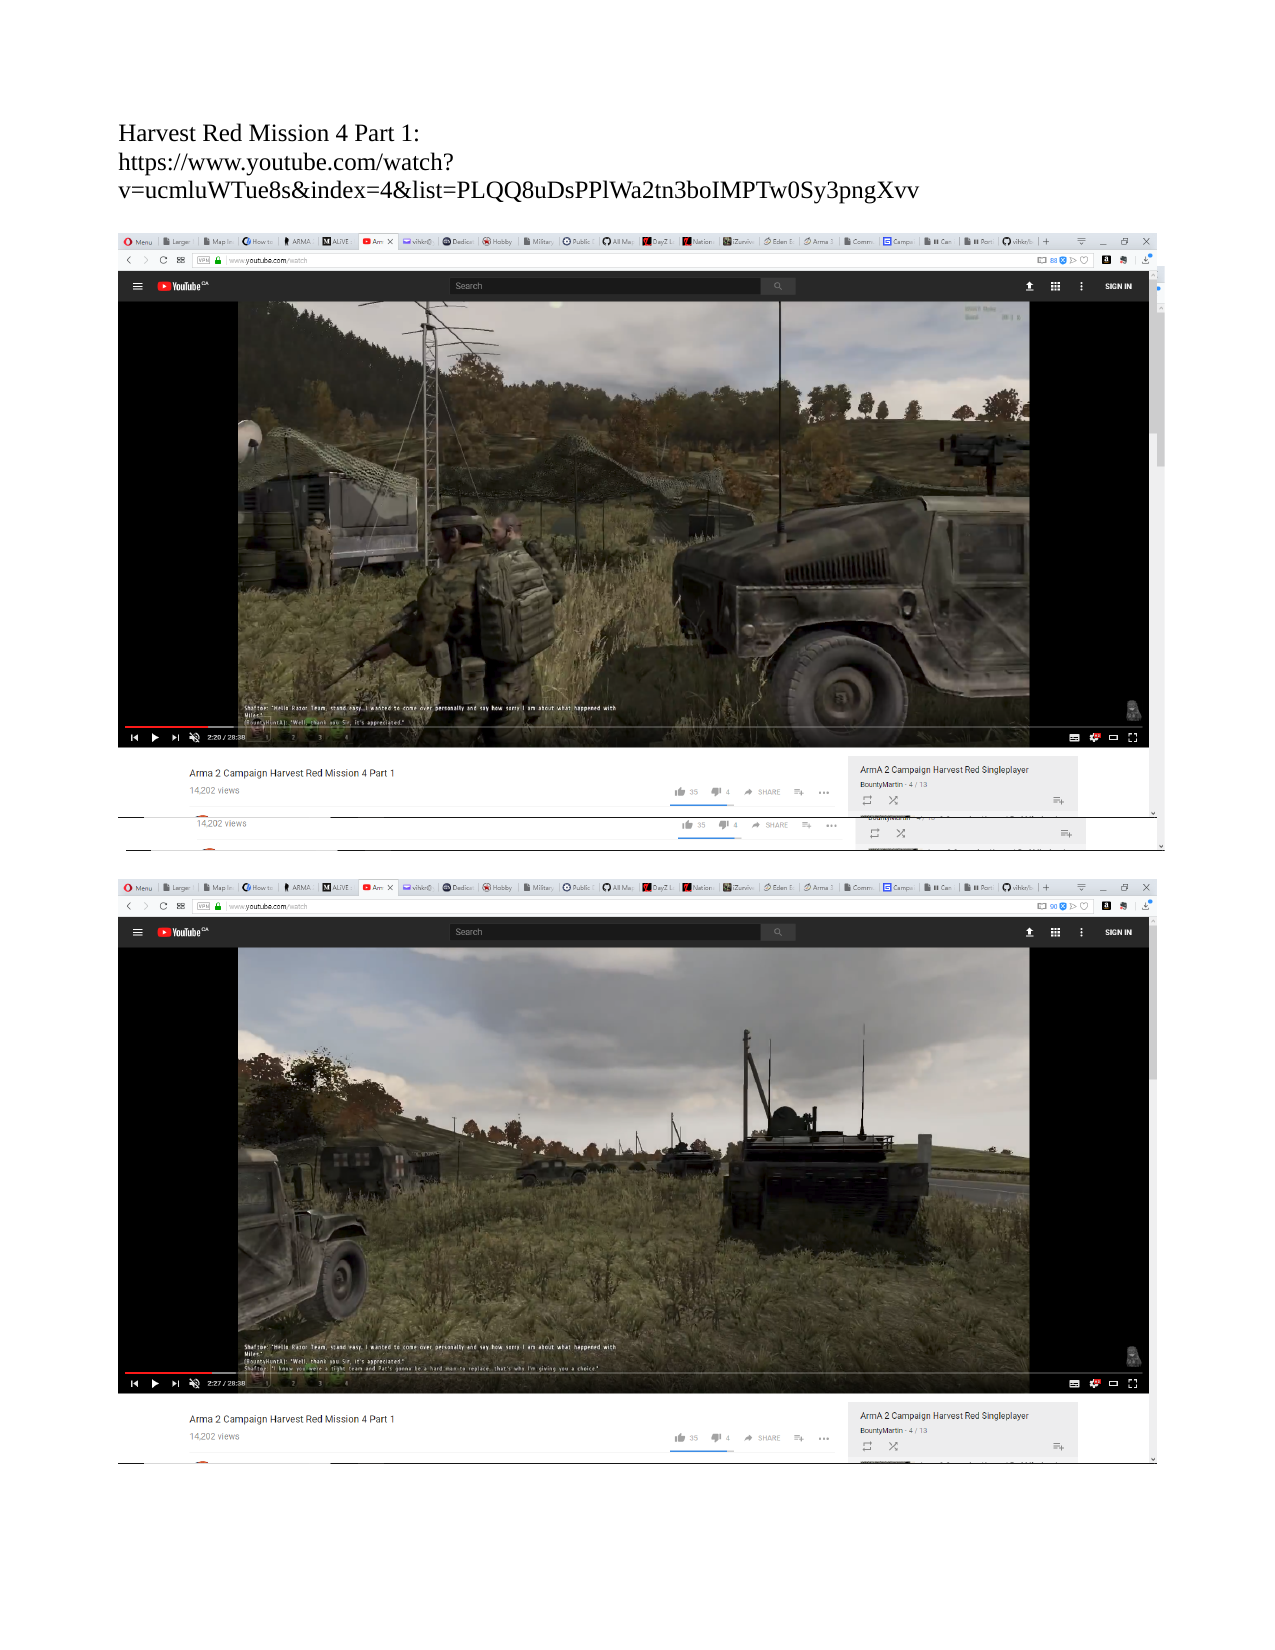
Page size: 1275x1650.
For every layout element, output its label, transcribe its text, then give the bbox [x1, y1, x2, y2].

picture [118, 233, 1165, 851]
text https://www.youtube.com/watch?v=ucmluWTue8s&index=4&list=PLQQ8uDsPPlWa2tn3boIMPTw0Sy3pngXvv [118, 147, 1157, 204]
text Harvest Red Mission 4 Part 1: [118, 118, 1157, 147]
picture [118, 879, 1157, 1464]
